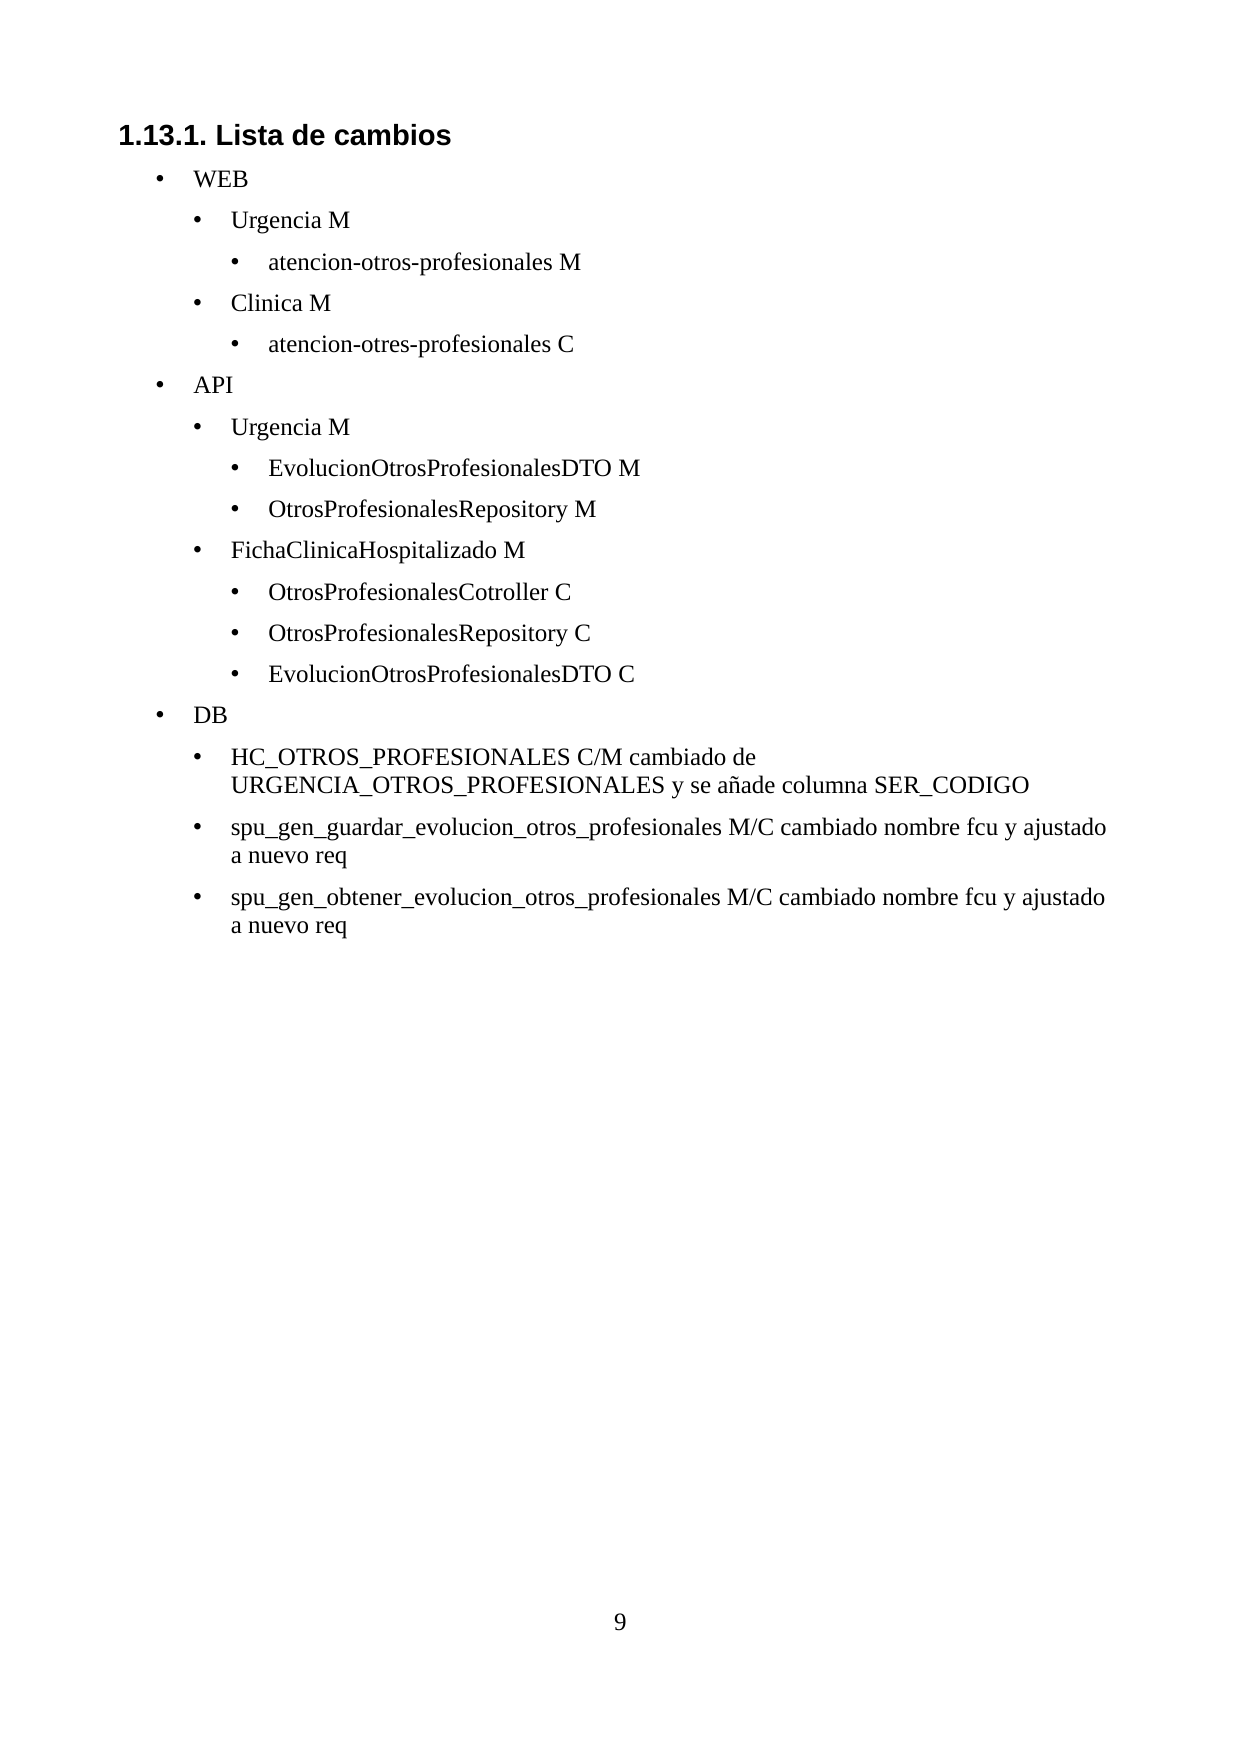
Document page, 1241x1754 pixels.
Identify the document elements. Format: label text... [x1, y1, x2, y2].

list atencion-otros-profesionales M [231, 247, 1122, 275]
list Urgencia M [193, 205, 1122, 234]
list OtrosProfesionalesRepository M [231, 494, 1122, 523]
list DB [156, 700, 1122, 729]
list spu_gen_guardar_evolucion_otros_profesionales M/C cambiado nombre fcu y ajustado a nuevo req [193, 812, 1122, 869]
list OtrosProfesionalesRepository C [231, 618, 1122, 647]
list spu_gen_obtener_evolucion_otros_profesionales M/C cambiado nombre fcu y ajustado a nuevo req [193, 882, 1122, 939]
list Urgencia M [193, 412, 1122, 440]
list API [156, 370, 1122, 399]
list atencion-otres-profesionales C [231, 329, 1122, 358]
list HC_OTROS_PROFESIONALES C/M cambiado de URGENCIA_OTROS_PROFESIONALES y se añade columna SER_CODIGO [193, 742, 1122, 799]
subtitle Lista de cambios [118, 118, 1122, 152]
list EvolucionOtrosProfesionalesDTO M [231, 453, 1122, 482]
list OtrosProfesionalesCotroller C [231, 577, 1122, 605]
list WEB [156, 164, 1122, 193]
list FichaClinicaHospitalizado M [193, 535, 1122, 564]
list EvolucionOtrosProfesionalesDTO C [231, 659, 1122, 688]
list Clinica M [193, 288, 1122, 317]
